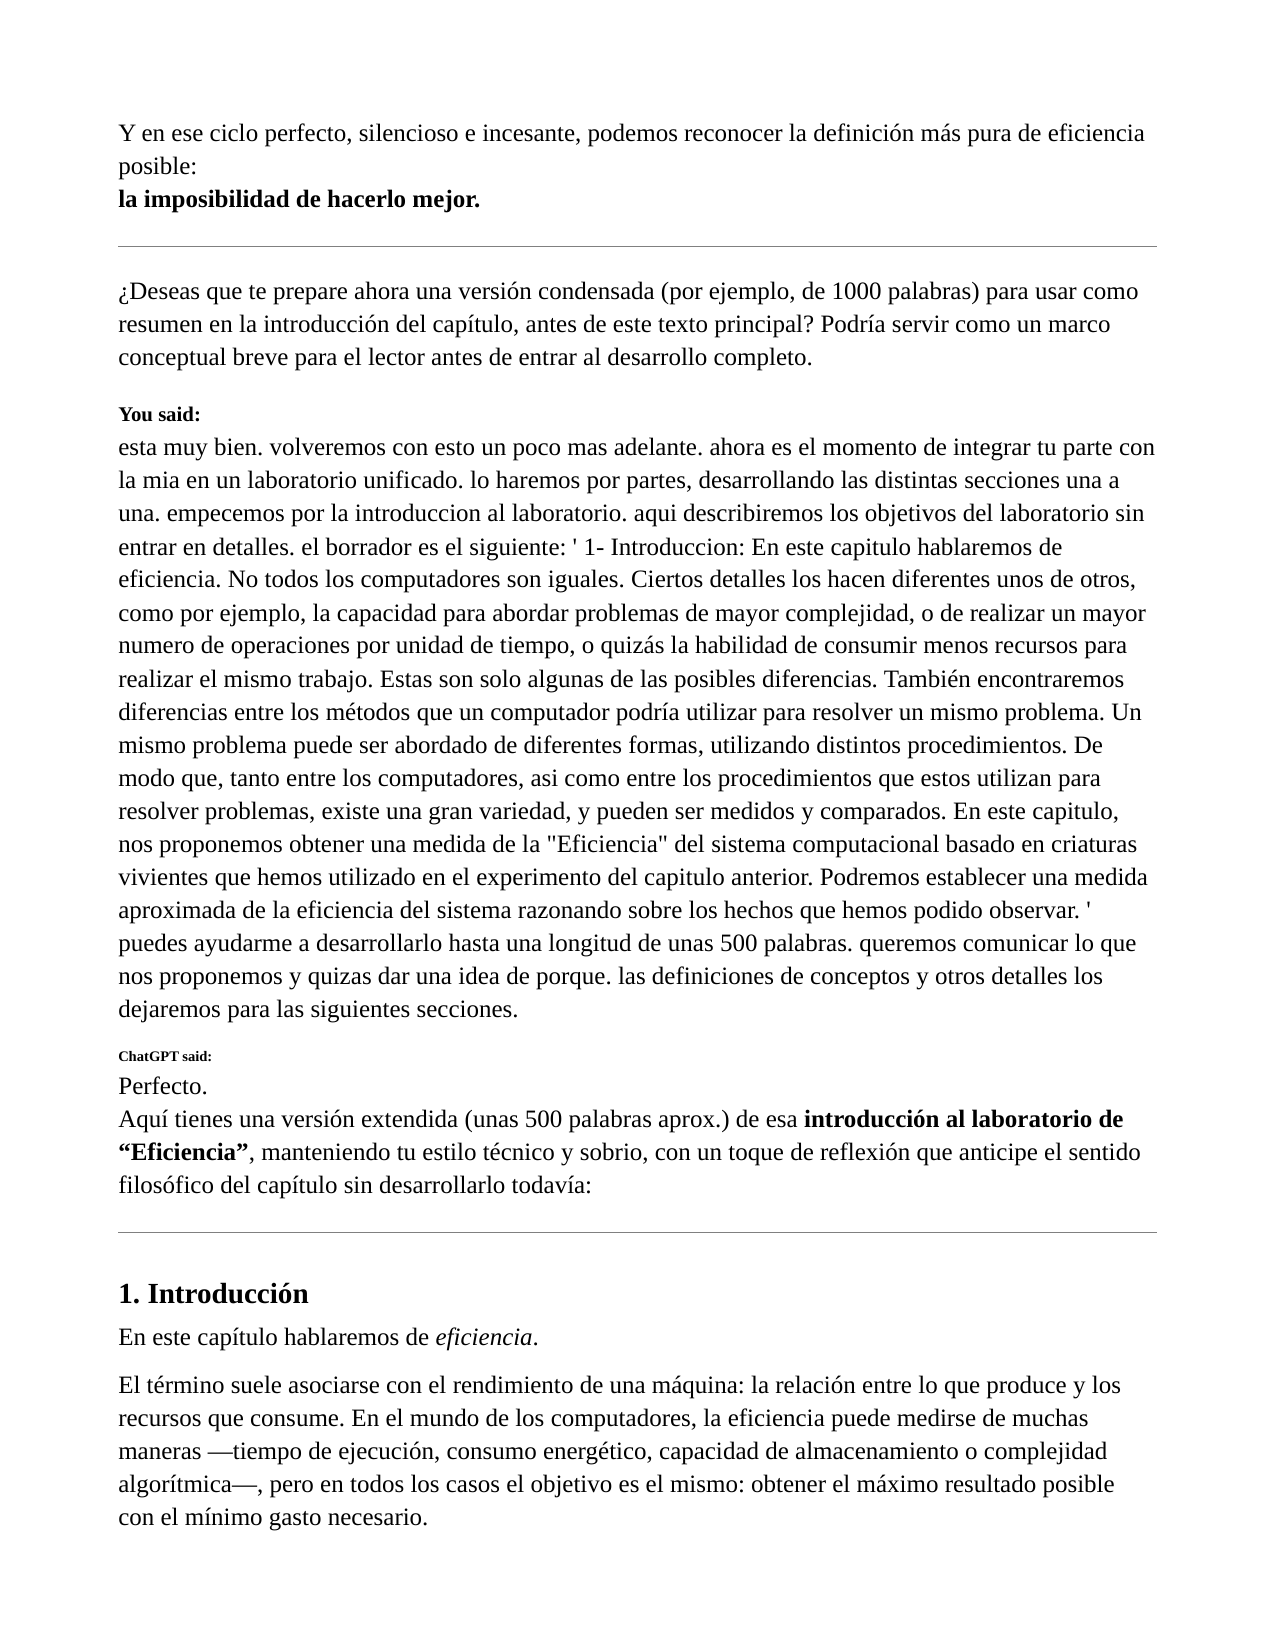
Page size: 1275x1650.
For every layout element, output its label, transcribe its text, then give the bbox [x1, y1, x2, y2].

text En este capítulo hablaremos de eficiencia. [118, 1322, 1157, 1351]
text esta muy bien. volveremos con esto un poco mas adelante. ahora es el momento de integrar tu parte con la mia en un laboratorio unificado. lo haremos por partes, desarrollando las distintas secciones una a una. empecemos por la introduccion al laboratorio. aqui describiremos los objetivos del laboratorio sin entrar en detalles. el borrador es el siguiente: ' 1- Introduccion: En este capitulo hablaremos de eficiencia. No todos los computadores son iguales. Ciertos detalles los hacen diferentes unos de otros, como por ejemplo, la capacidad para abordar problemas de mayor complejidad, o de realizar un mayor numero de operaciones por unidad de tiempo, o quizás la habilidad de consumir menos recursos para realizar el mismo trabajo. Estas son solo algunas de las posibles diferencias. También encontraremos diferencias entre los métodos que un computador podría utilizar para resolver un mismo problema. Un mismo problema puede ser abordado de diferentes formas, utilizando distintos procedimientos. De modo que, tanto entre los computadores, asi como entre los procedimientos que estos utilizan para resolver problemas, existe una gran variedad, y pueden ser medidos y comparados. En este capitulo, nos proponemos obtener una medida de la "Eficiencia" del sistema computacional basado en criaturas vivientes que hemos utilizado en el experimento del capitulo anterior. Podremos establecer una medida aproximada de la eficiencia del sistema razonando sobre los hechos que hemos podido observar. ' puedes ayudarme a desarrollarlo hasta una longitud de unas 500 palabras. queremos comunicar lo que nos proponemos y quizas dar una idea de porque. las definiciones de conceptos y otros detalles los dejaremos para las siguientes secciones. [118, 432, 1157, 1023]
text Perfecto. Aquí tienes una versión extendida (unas 500 palabras aprox.) de esa introducción al laboratorio de “Eficiencia”, manteniendo tu estilo técnico y sobrio, con un toque de reflexión que anticipe el sentido filosófico del capítulo sin desarrollarlo todavía: [118, 1071, 1157, 1198]
subtitle 1. Introducción [118, 1276, 1157, 1310]
subtitle ChatGPT said: [118, 1048, 1157, 1064]
subtitle You said: [118, 402, 1157, 426]
text Y en ese ciclo perfecto, silencioso e incesante, podemos reconocer la definición más pura de eficiencia posible: la imposibilidad de hacerlo mejor. [118, 118, 1157, 213]
text ¿Deseas que te prepare ahora una versión condensada (por ejemplo, de 1000 palabras) para usar como resumen en la introducción del capítulo, antes de este texto principal? Podría servir como un marco conceptual breve para el lector antes de entrar al desarrollo completo. [118, 276, 1157, 371]
text El término suele asociarse con el rendimiento de una máquina: la relación entre lo que produce y los recursos que consume. En el mundo de los computadores, la eficiencia puede medirse de muchas maneras —tiempo de ejecución, consumo energético, capacidad de almacenamiento o complejidad algorítmica—, pero en todos los casos el objetivo es el mismo: obtener el máximo resultado posible con el mínimo gasto necesario. [118, 1370, 1157, 1531]
